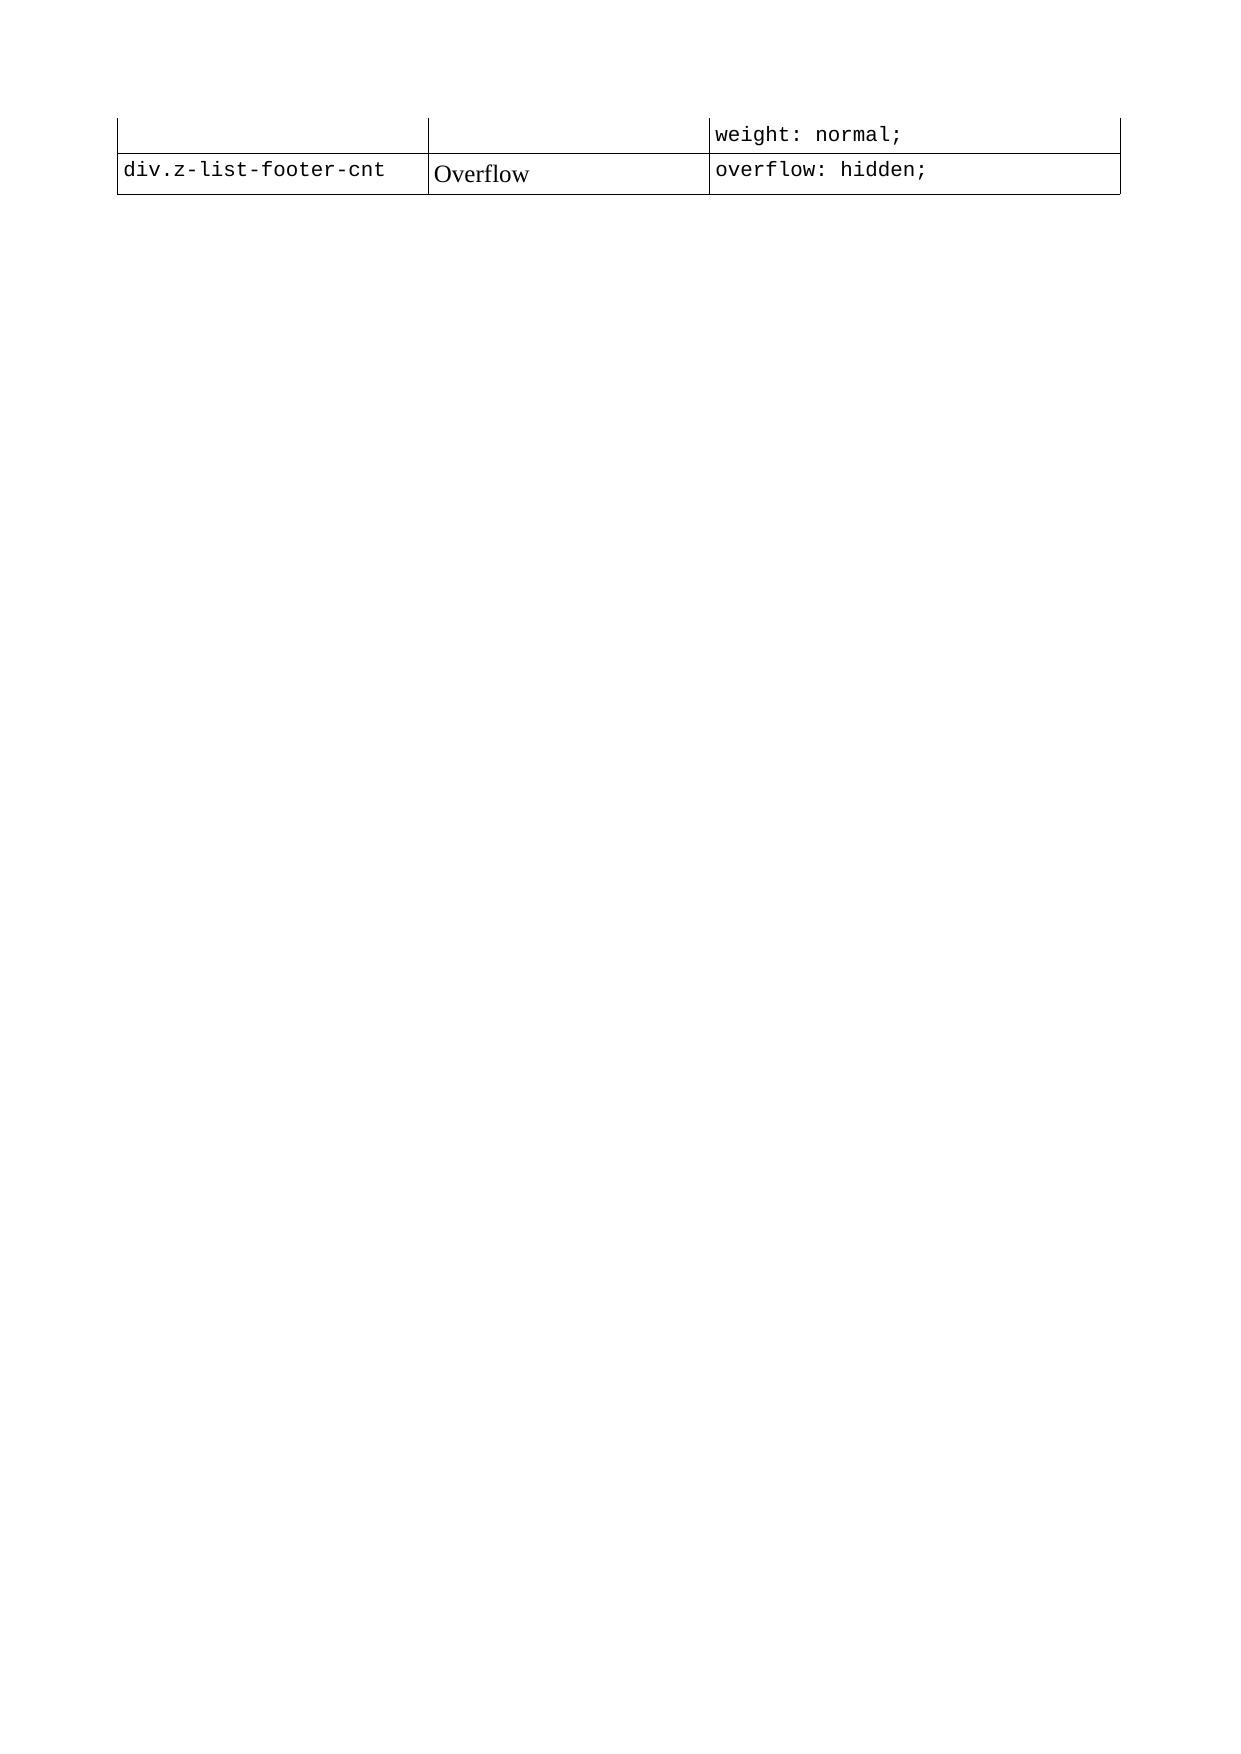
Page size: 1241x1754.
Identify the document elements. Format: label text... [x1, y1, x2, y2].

table_cell Overflow [429, 154, 709, 194]
table_cell [429, 118, 709, 153]
table_cell overflow: hidden; [710, 154, 1120, 194]
table_cell [118, 118, 428, 153]
table_cell div.z-list-footer-cnt [118, 154, 428, 194]
table_cell weight: normal; [710, 118, 1120, 153]
